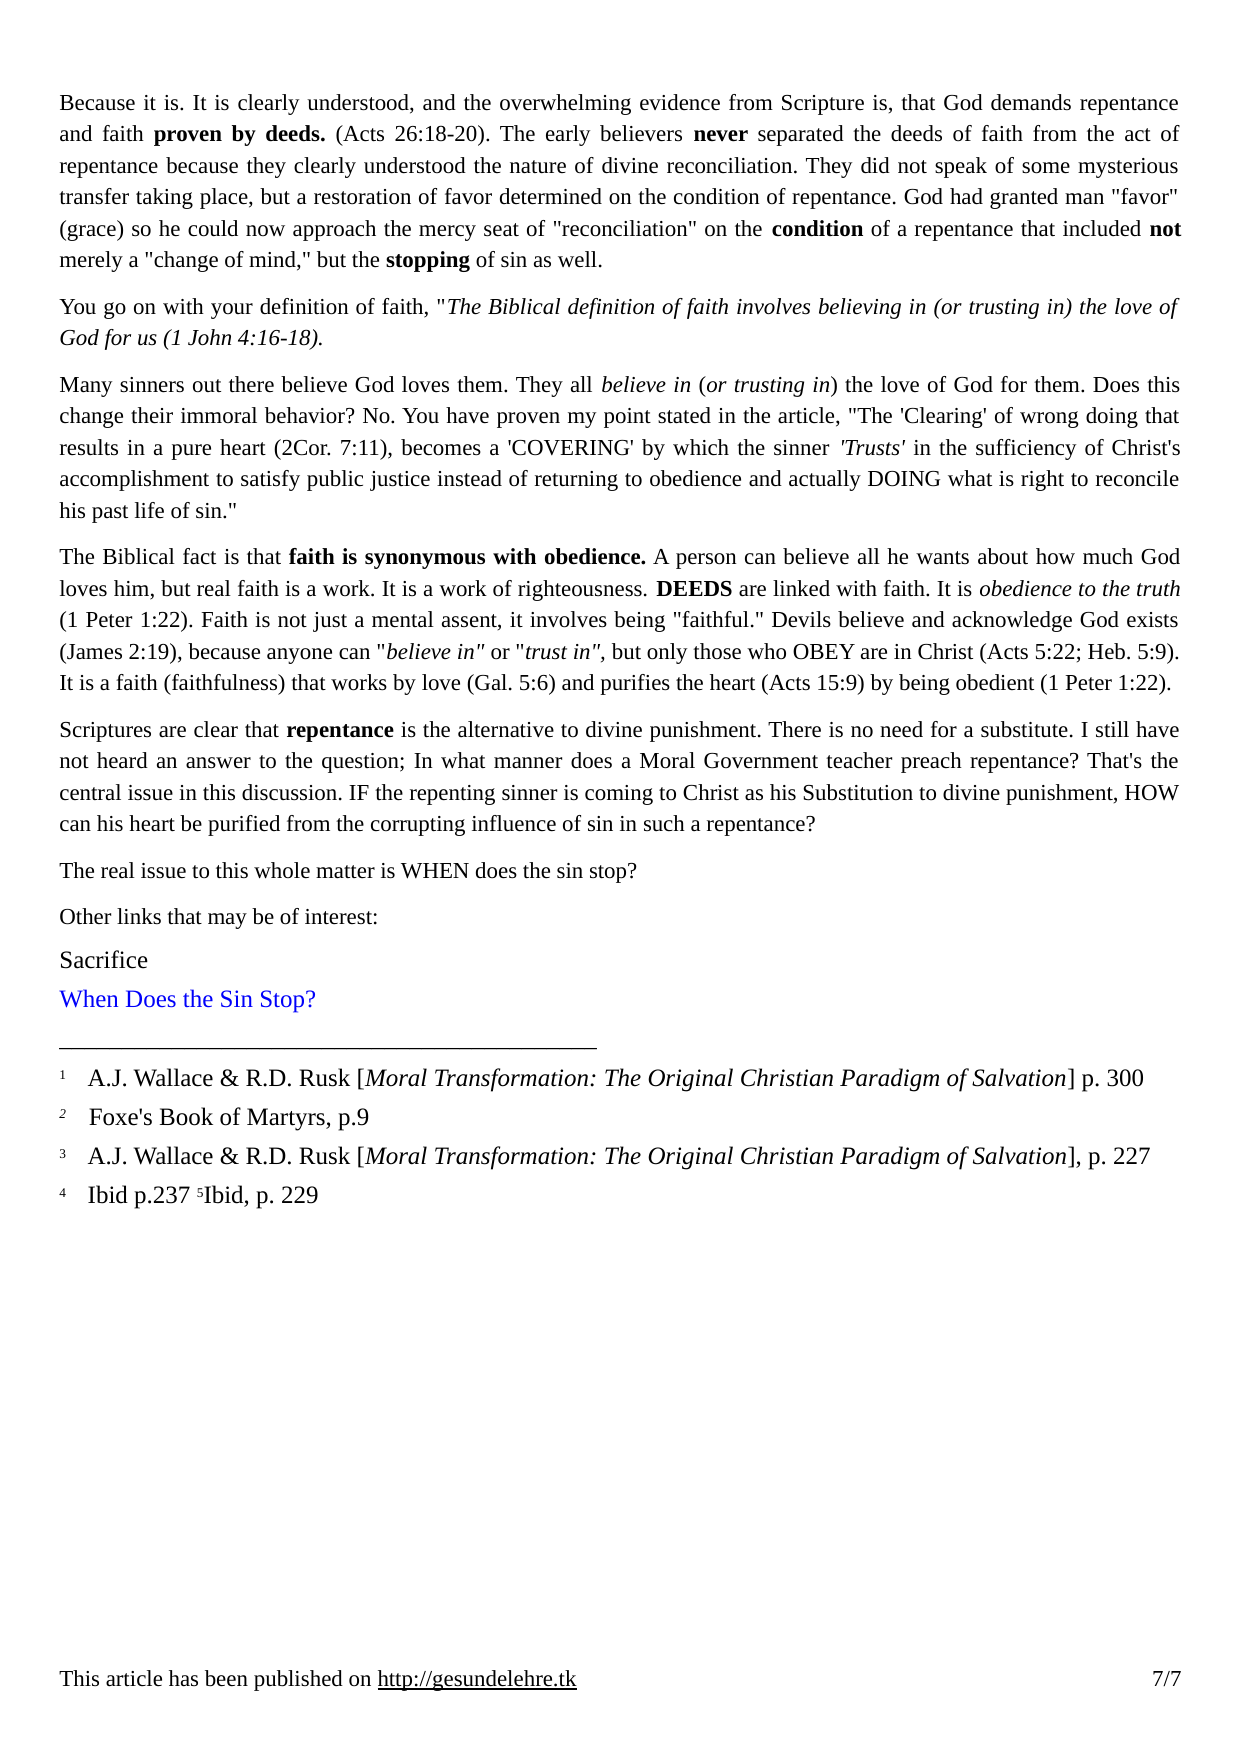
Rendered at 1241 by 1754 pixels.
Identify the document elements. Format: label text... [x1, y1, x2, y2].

text 3 A.J. Wallace & R.D. Rusk [Moral Transformation: The Original Christian Paradigm of Salvation], p. 227 [59, 1141, 1176, 1170]
text Other links that may be of interest: [59, 903, 1181, 929]
text The real issue to this whole matter is WHEN does the sin stop? [59, 857, 1181, 883]
text 1 A.J. Wallace & R.D. Rusk [Moral Transformation: The Original Christian Paradigm of Salvation] p. 300 [59, 1063, 1176, 1091]
text When Does the Sin Stop? [59, 984, 606, 1013]
text You go on with your definition of faith, "The Biblical definition of faith involves believing in (or trusting in) the love of God for us (1 John 4:16-18). [59, 293, 1181, 351]
text 4 Ibid p.237 5Ibid, p. 229 [59, 1180, 488, 1209]
text Many sinners out there believe God loves them. They all believe in (or trusting in) the love of God for them. Does this change their immoral behavior? No. You have proven my point stated in the article, "The 'Clearing' of wrong doing that results in a pure heart (2Cor. 7:11), becomes a 'COVERING' by which the sinner 'Trusts' in the sufficiency of Christ's accomplishment to satisfy public justice instead of returning to obedience and actually DOING what is right to reconcile his past life of sin." [59, 371, 1181, 523]
text ___________________________________________ [59, 1023, 697, 1052]
text Scriptures are clear that repentance is the alternative to divine punishment. There is no need for a substitute. I still have not heard an answer to the question; In what manner does a Moral Government teacher preach repentance? That's the central issue in this discussion. IF the repenting sinner is coming to Christ as his Substitution to divine punishment, HOW can his heart be purified from the corrupting influence of sin in such a repentance? [59, 716, 1181, 837]
text 2 Foxe's Book of Martyrs, p.9 [59, 1102, 638, 1131]
text Sacrifice [59, 945, 455, 974]
text Because it is. It is clearly understood, and the overwhelming evidence from Scripture is, that God demands repentance and faith proven by deeds. (Acts 26:18-20). The early believers never separated the deeds of faith from the act of repentance because they clearly understood the nature of divine reconciliation. They did not speak of some mysterious transfer taking place, but a restoration of favor determined on the condition of repentance. God had granted man "favor" (grace) so he could now approach the mercy seat of "reconciliation" on the condition of a repentance that included not merely a "change of mind," but the stopping of sin as well. [59, 88, 1181, 273]
text The Biblical fact is that faith is synonymous with obedience. A person can believe all he wants about how much God loves him, but real faith is a work. It is a work of righteousness. DEEDS are linked with faith. It is obedience to the truth (1 Peter 1:22). Faith is not just a mental assent, it involves being "faithful." Devils believe and acknowledge God exists (James 2:19), because anyone can "believe in" or "trust in", but only those who OBEY are in Christ (Acts 5:22; Heb. 5:9). It is a faith (faithfulness) that works by love (Gal. 5:6) and purifies the heart (Acts 15:9) by being obedient (1 Peter 1:22). [59, 543, 1181, 696]
